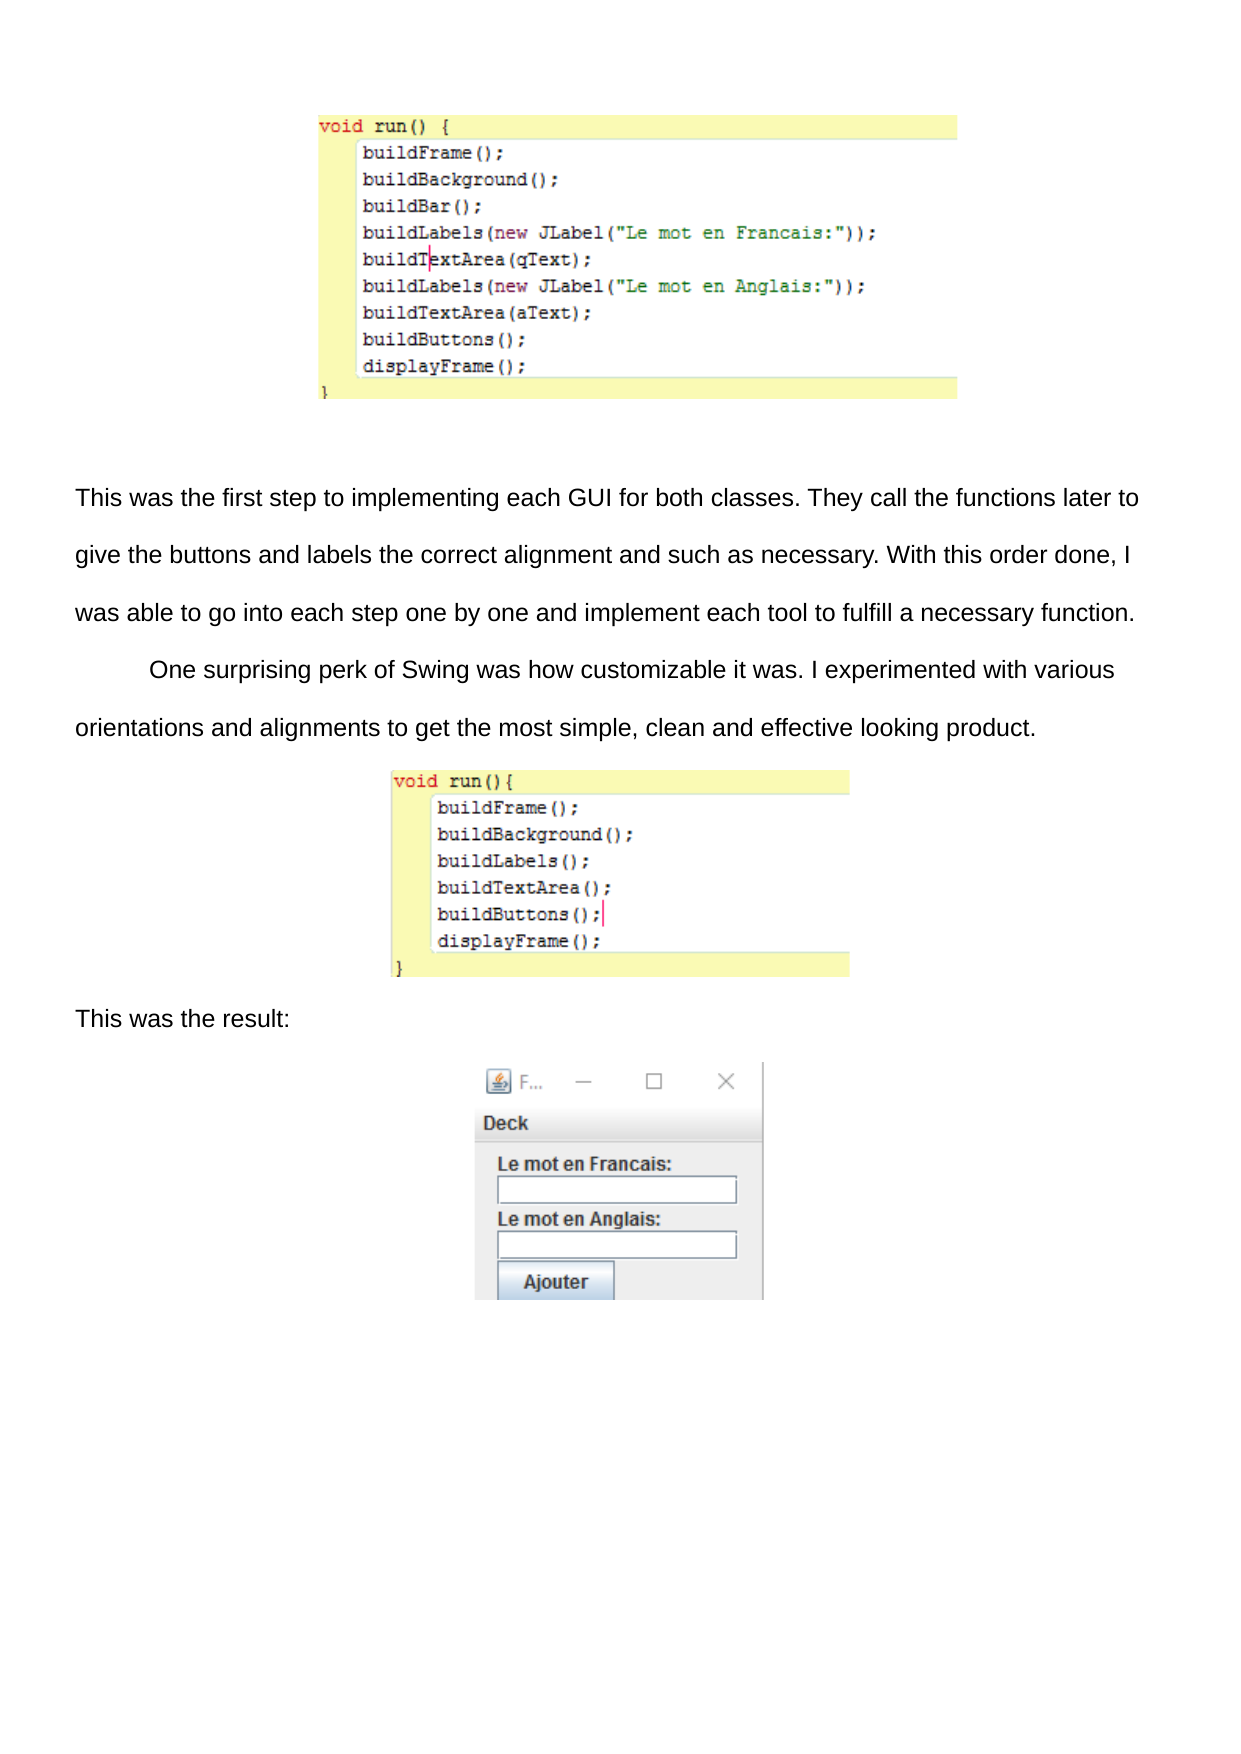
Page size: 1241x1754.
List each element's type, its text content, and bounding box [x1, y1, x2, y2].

text This was the first step to implementing each GUI for both classes. They call the functions later to give the buttons and labels the correct alignment and such as necessary. With this order done, I was able to go into each step one by one and implement each tool to fulfill a necessary function. [75, 483, 1163, 626]
text This was the result: [75, 1004, 1163, 1033]
text One surprising perk of Swing was how customizable it was. I experimented with various orientations and alignments to get the most simple, clean and effective looking product. [75, 655, 1163, 741]
